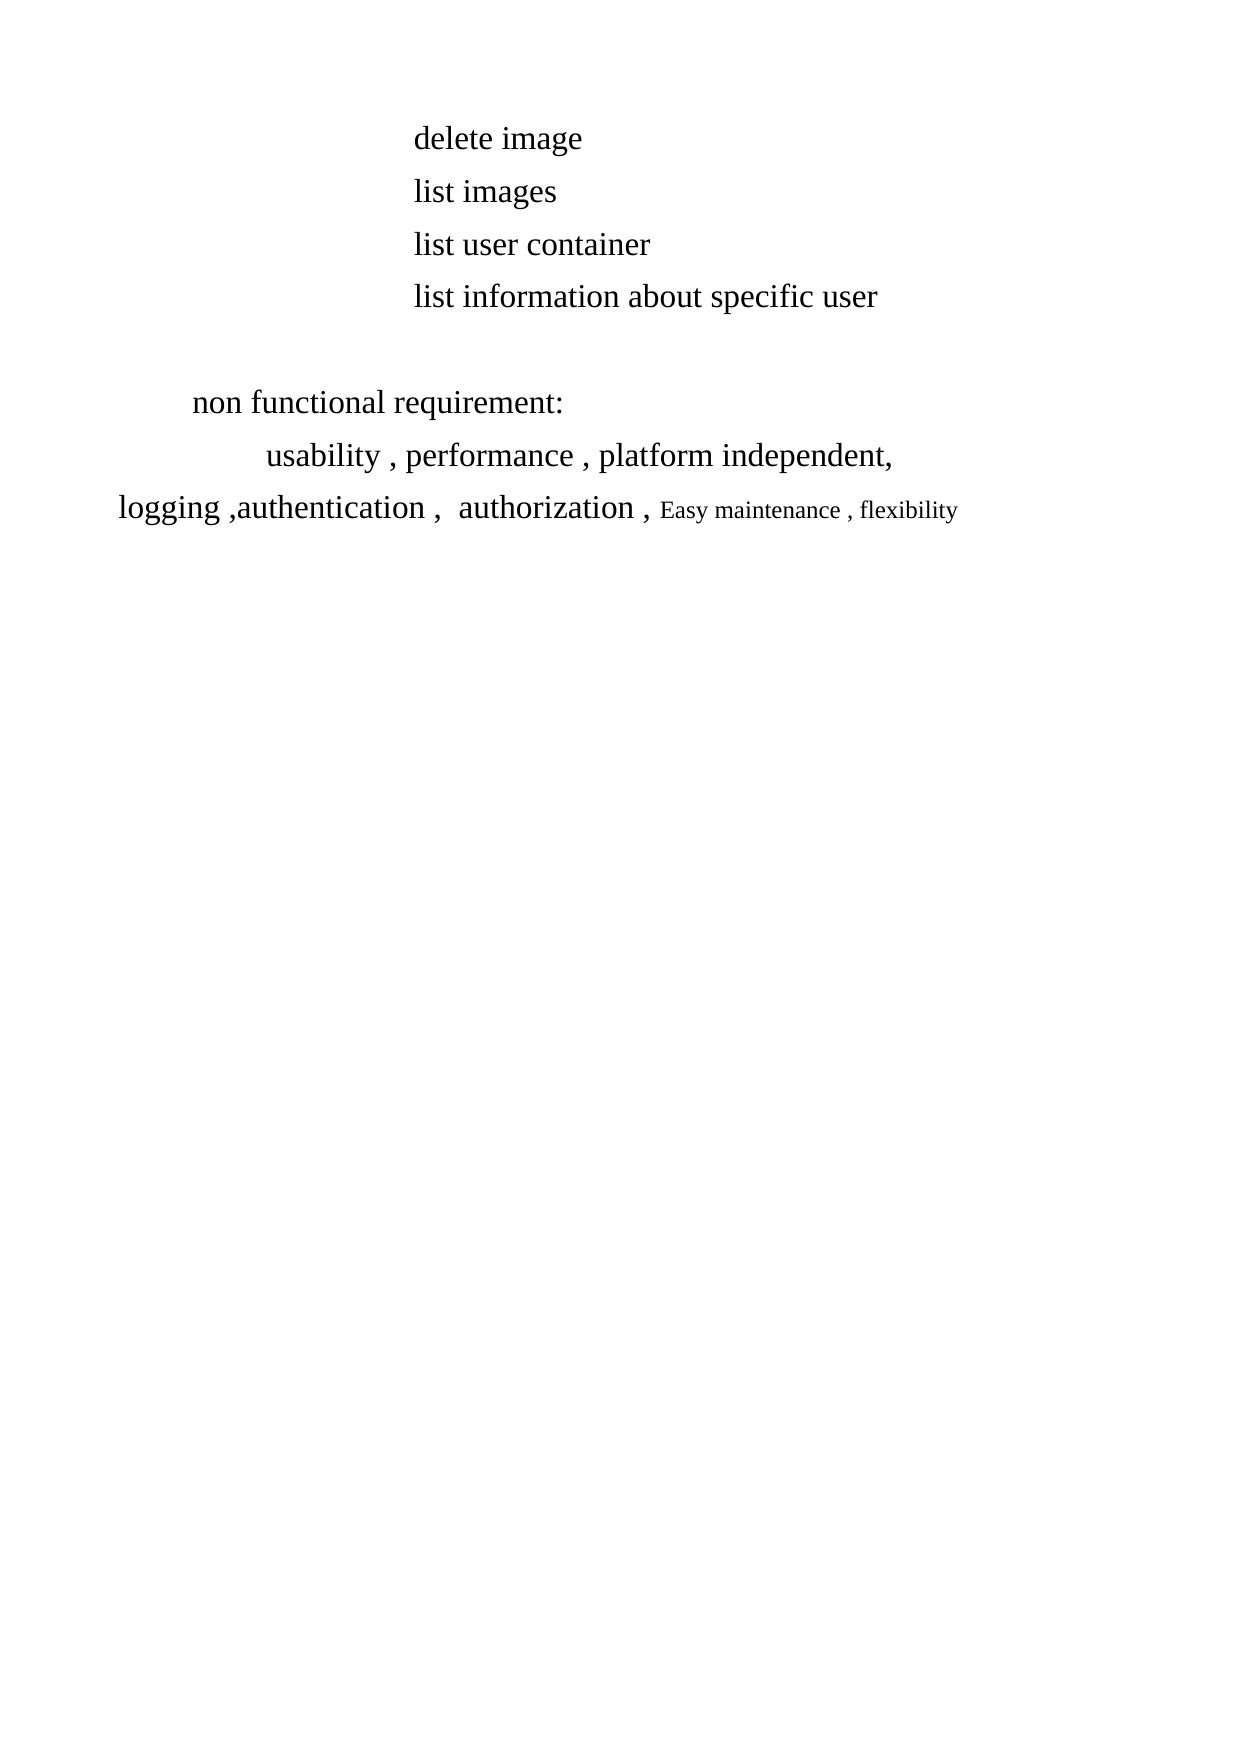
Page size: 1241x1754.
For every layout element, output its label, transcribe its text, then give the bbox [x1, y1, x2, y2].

text list images [118, 171, 1122, 209]
text non functional requirement: [118, 382, 1122, 421]
text list user container [118, 224, 1122, 262]
text usability , performance , platform independent, logging ,authentication , authorization , Easy maintenance , flexibility [118, 435, 1122, 526]
text list information about specific user [118, 277, 1122, 315]
text delete image [118, 118, 1122, 156]
